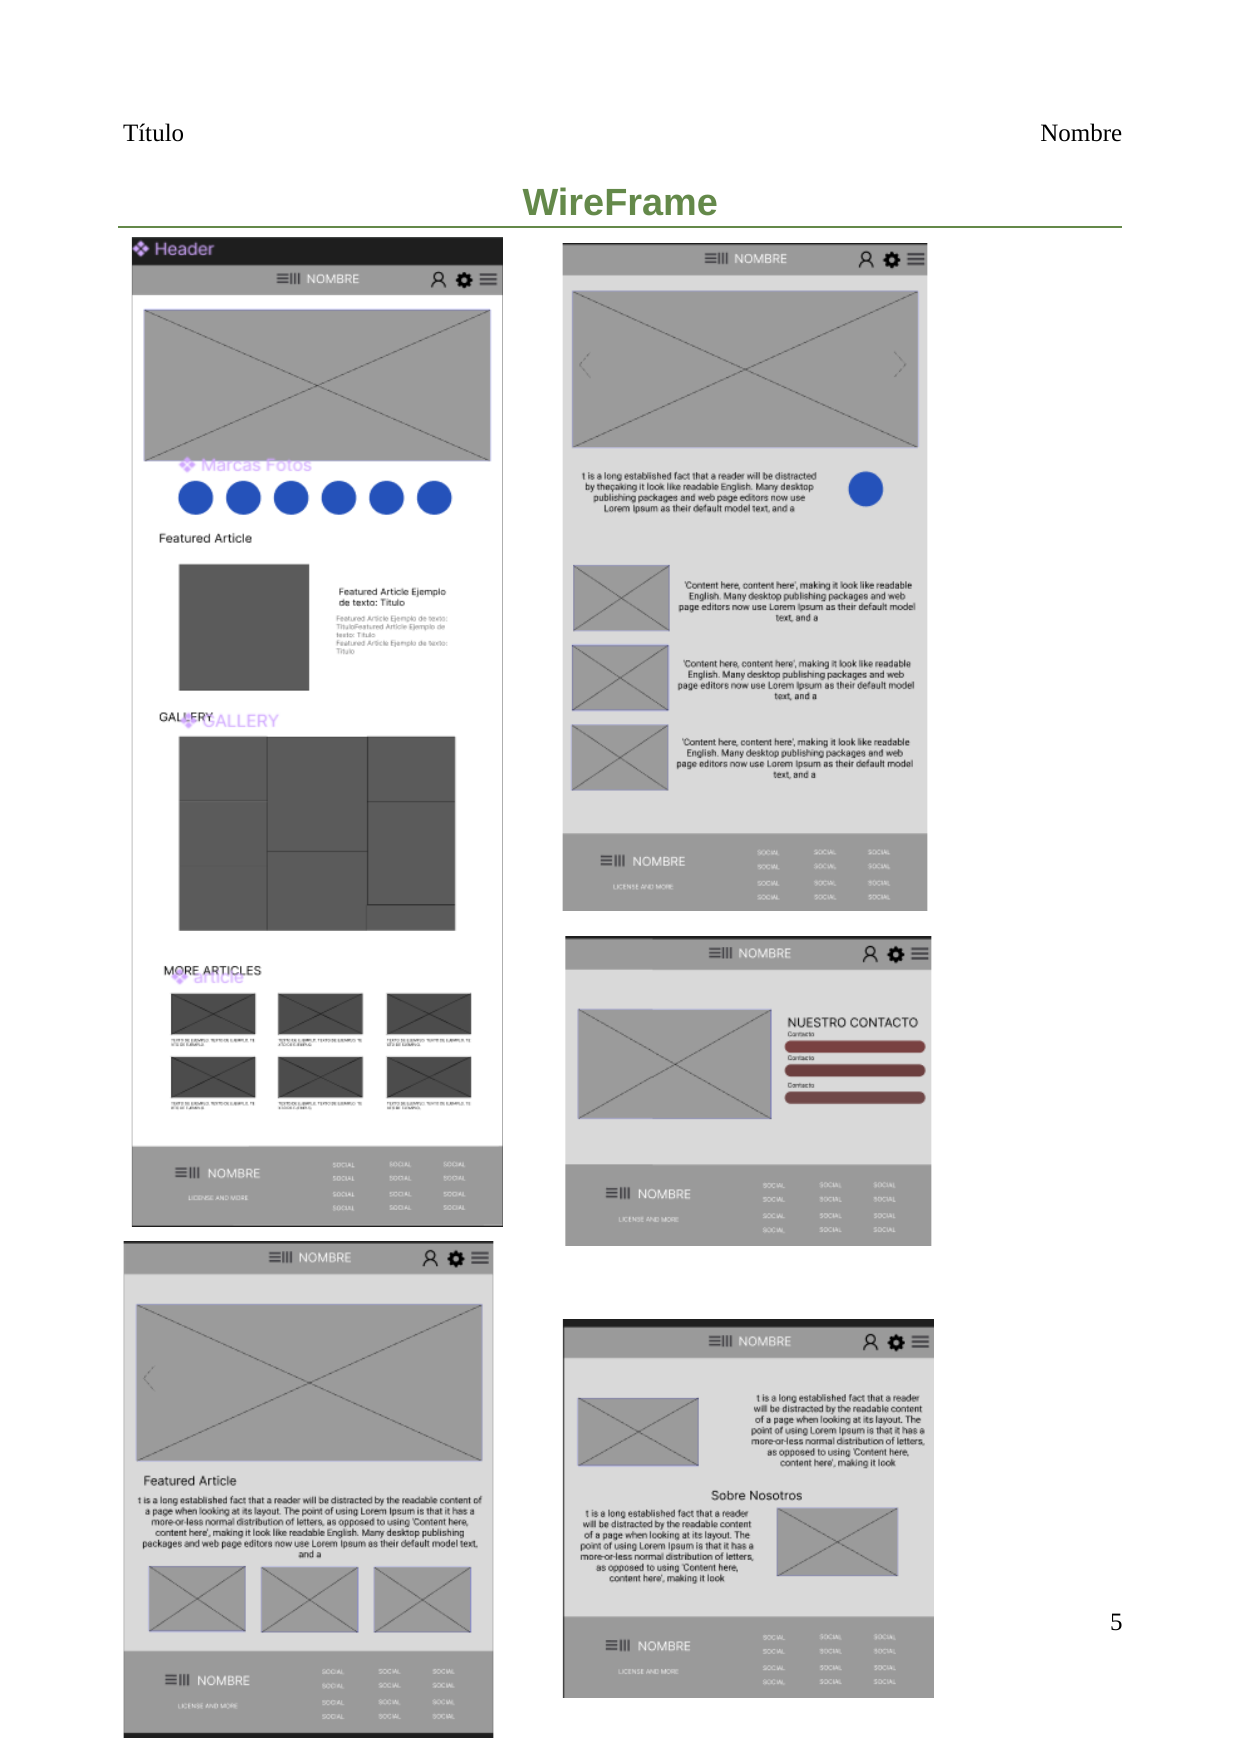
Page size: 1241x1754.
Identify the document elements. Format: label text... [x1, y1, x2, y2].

picture [562, 243, 928, 911]
subtitle WireFrame [118, 176, 1122, 226]
picture [123, 1241, 494, 1738]
picture [131, 237, 503, 1227]
picture [562, 1319, 934, 1698]
picture [565, 936, 932, 1246]
